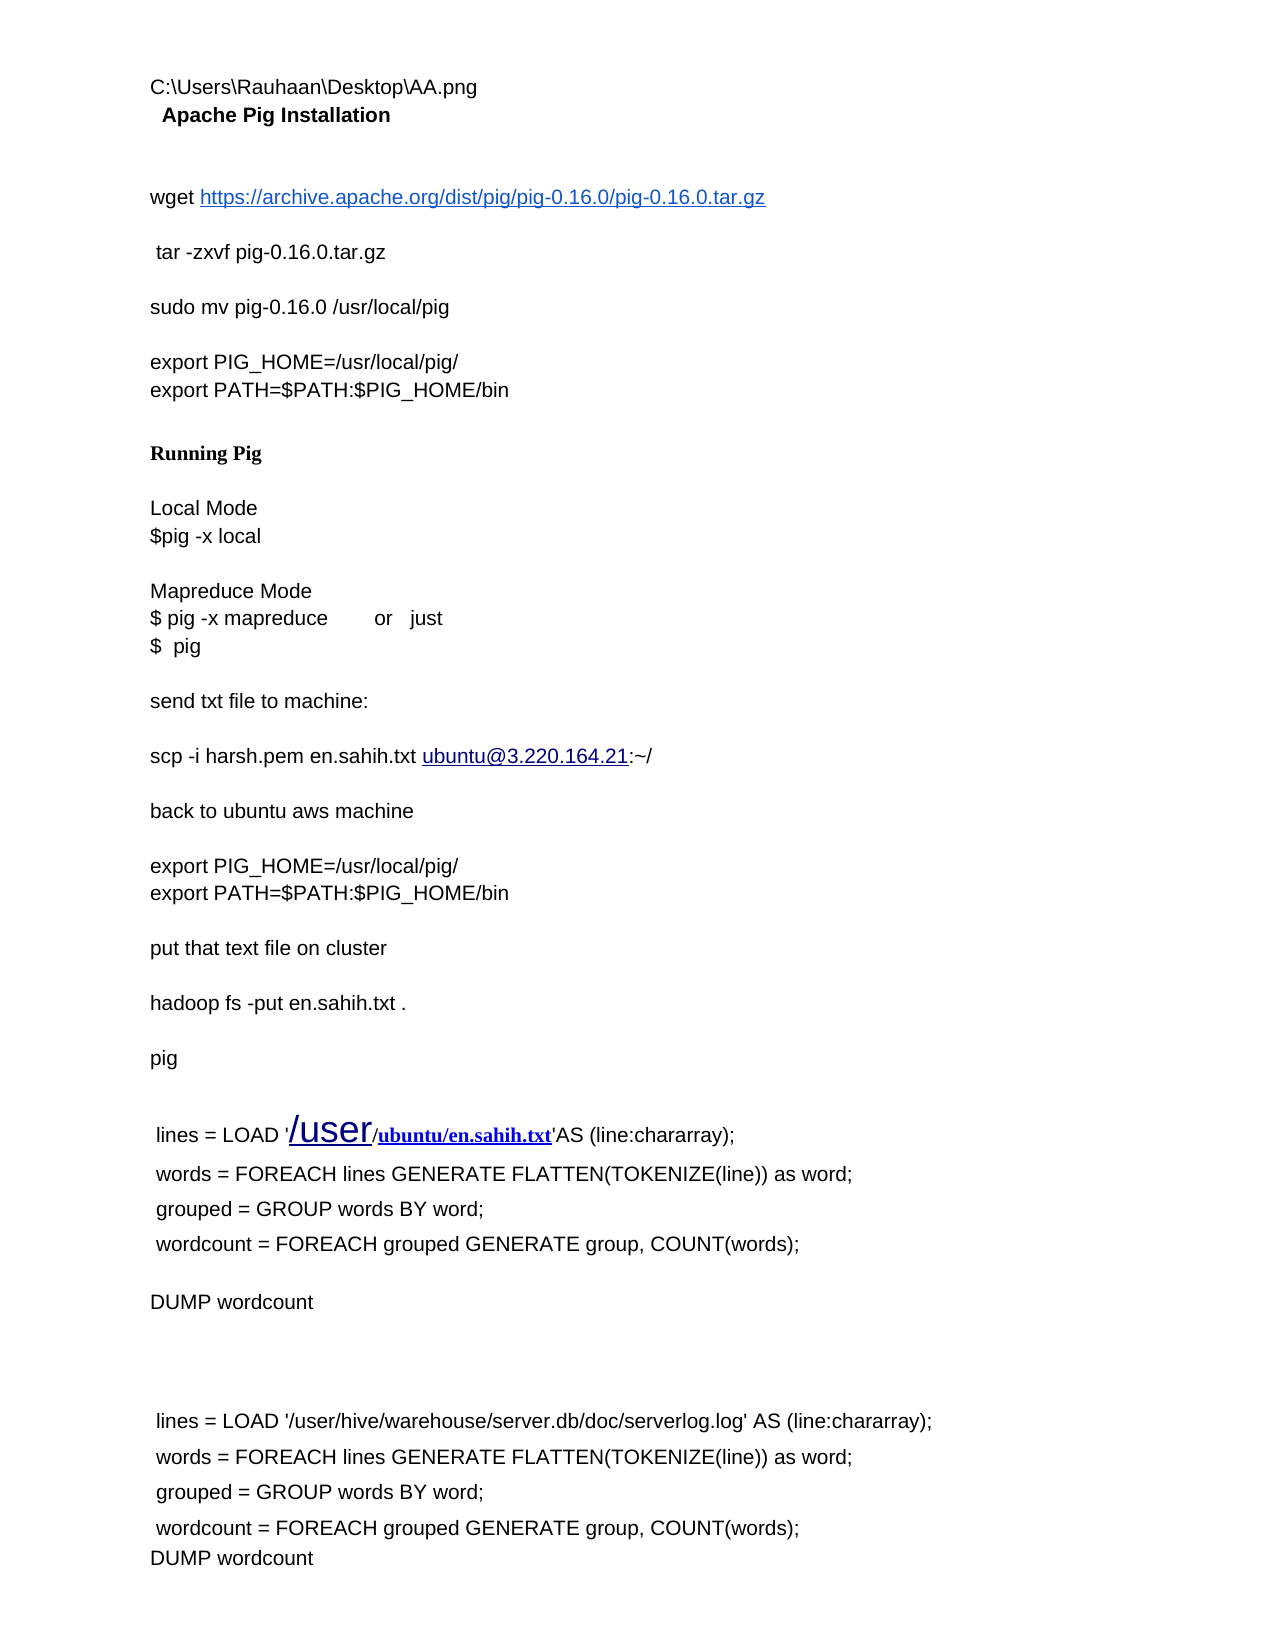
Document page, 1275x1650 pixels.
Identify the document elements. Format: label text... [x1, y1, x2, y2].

text back to ubuntu aws machine [150, 799, 1125, 823]
text tar -zxvf pig-0.16.0.tar.gz [150, 240, 1125, 264]
text DUMP wordcount [150, 1289, 1125, 1313]
text export PIG_HOME=/usr/local/pig/ [150, 854, 1125, 878]
text $ pig [150, 634, 1125, 658]
text DUMP wordcount [150, 1545, 1125, 1569]
text Apache Pig Installation [150, 102, 1125, 126]
text Local Mode [150, 496, 1125, 520]
text hadoop fs -put en.sahih.txt . [150, 991, 1125, 1015]
table_cell wordcount = FOREACH grouped GENERATE group, COUNT(words); [150, 1510, 1125, 1545]
table_cell grouped = GROUP words BY word; [150, 1475, 1125, 1510]
table_cell words = FOREACH lines GENERATE FLATTEN(TOKENIZE(line)) as word; [150, 1439, 1125, 1474]
text $ pig -x mapreduce or just [150, 606, 1125, 630]
text export PATH=$PATH:$PIG_HOME/bin [150, 377, 1125, 401]
table_cell words = FOREACH lines GENERATE FLATTEN(TOKENIZE(line)) as word; [150, 1156, 1125, 1191]
table_header lines = LOAD '/user/ubuntu/en.sahih.txt'AS (line:chararray); [150, 1101, 1125, 1156]
text $pig -x local [150, 524, 1125, 548]
text pig [150, 1046, 1125, 1070]
text Mapreduce Mode [150, 579, 1125, 603]
text Running Pig [150, 440, 1125, 464]
text put that text file on cluster [150, 936, 1125, 960]
text C:\Users\Rauhaan\Desktop\AA.png [150, 75, 1125, 99]
text export PIG_HOME=/usr/local/pig/ [150, 350, 1125, 374]
table_header lines = LOAD '/user/hive/warehouse/server.db/doc/serverlog.log' AS (line:chararray); [150, 1404, 1125, 1439]
text wget https://archive.apache.org/dist/pig/pig-0.16.0/pig-0.16.0.tar.gz [150, 185, 1125, 209]
text sudo mv pig-0.16.0 /usr/local/pig [150, 295, 1125, 319]
table_cell wordcount = FOREACH grouped GENERATE group, COUNT(words); [150, 1227, 1125, 1289]
text send txt file to machine: [150, 689, 1125, 713]
text export PATH=$PATH:$PIG_HOME/bin [150, 881, 1125, 905]
text scp -i harsh.pem en.sahih.txt ubuntu@3.220.164.21:~/ [150, 744, 1125, 768]
table_cell grouped = GROUP words BY word; [150, 1191, 1125, 1227]
